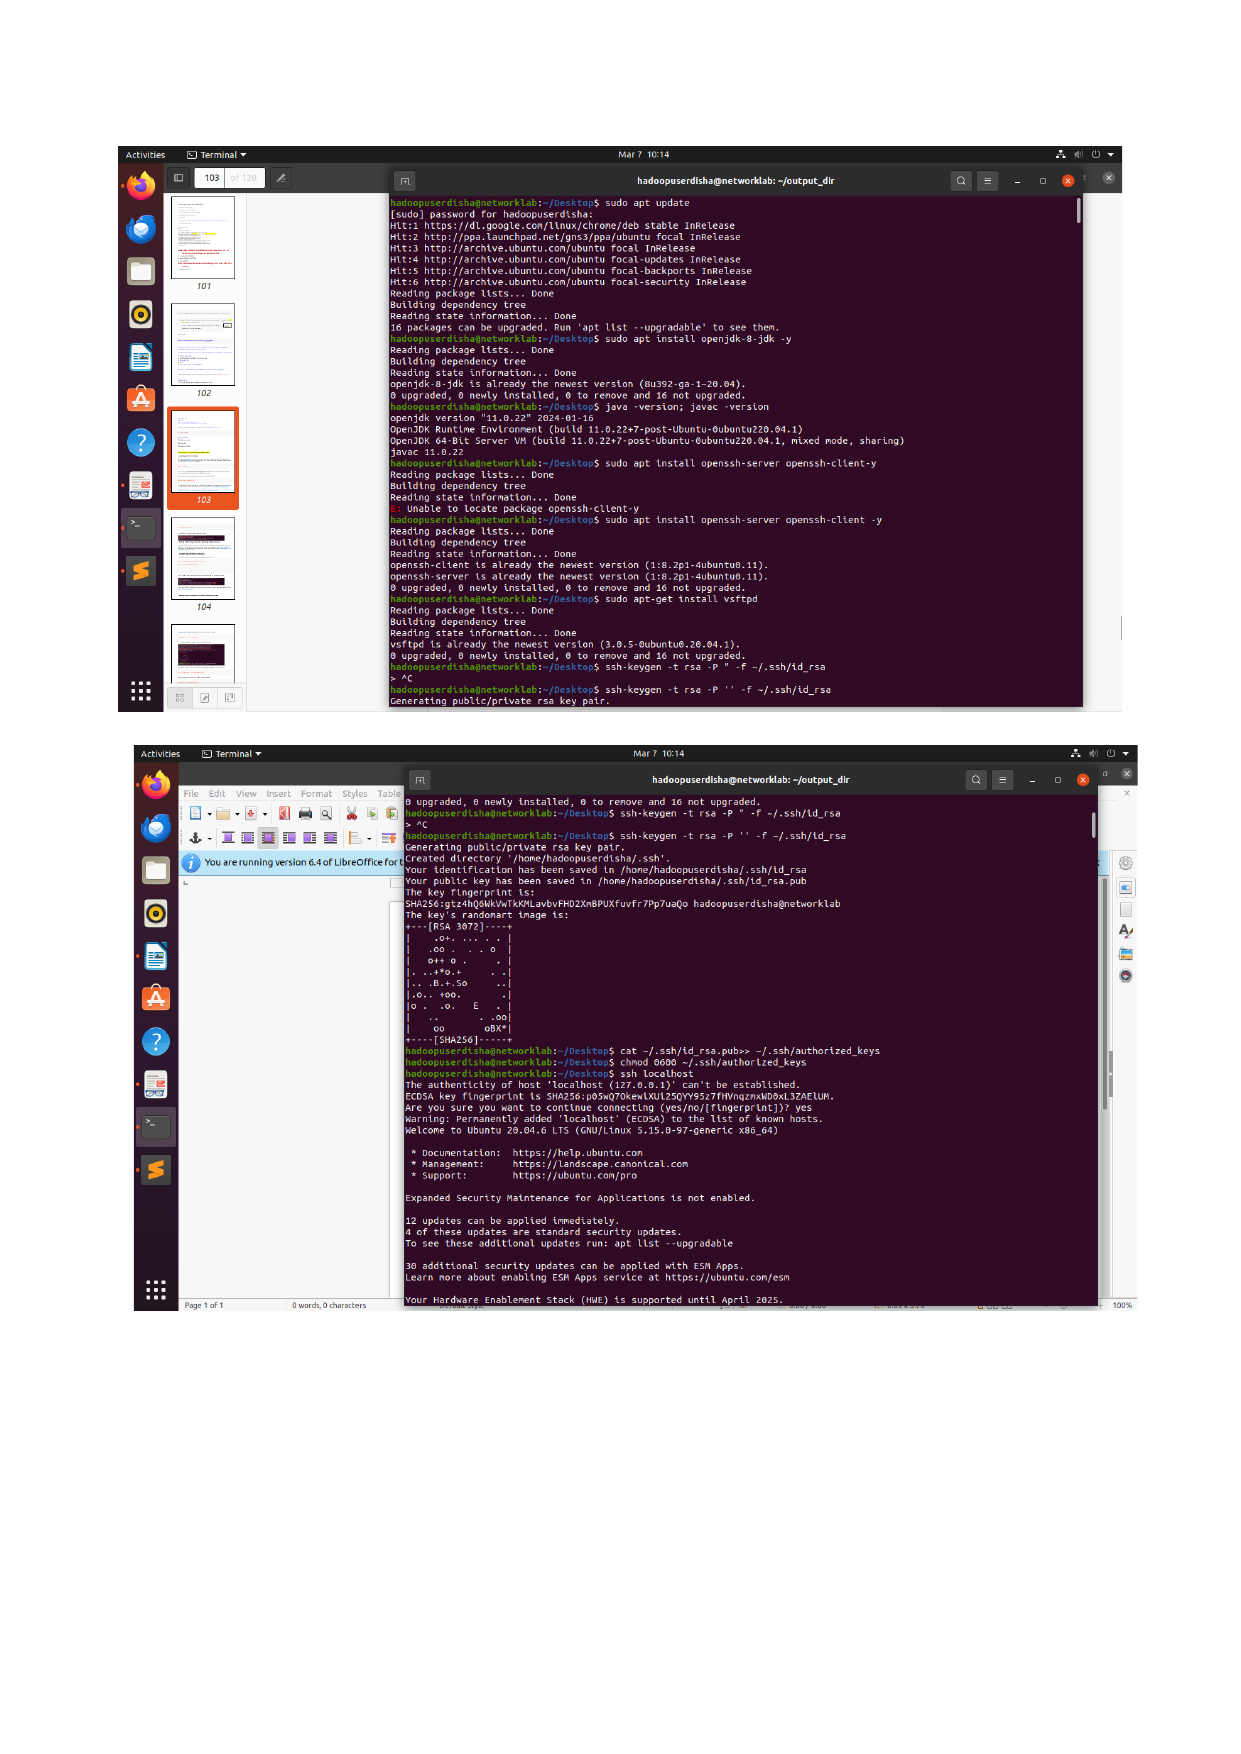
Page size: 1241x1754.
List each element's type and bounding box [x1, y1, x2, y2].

picture [118, 146, 1123, 712]
picture [133, 745, 1138, 1311]
